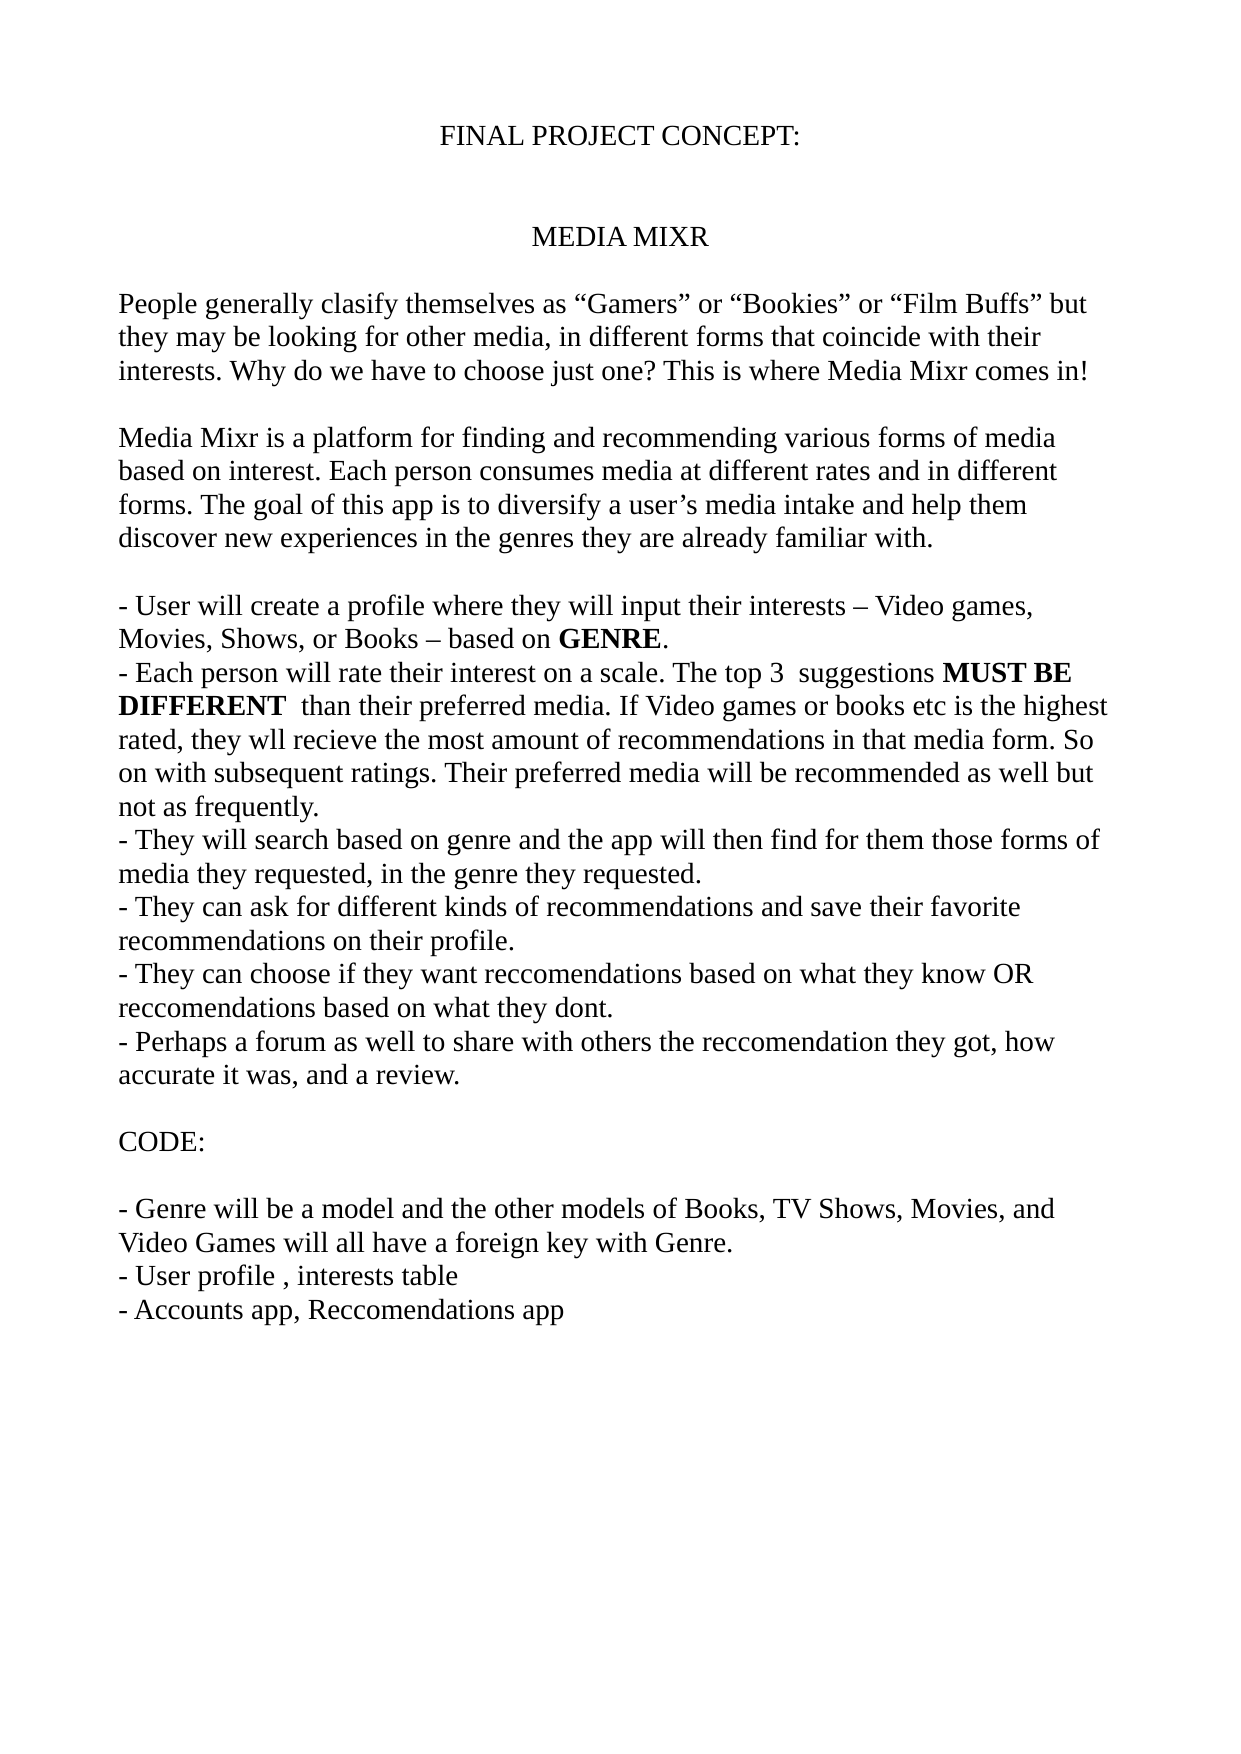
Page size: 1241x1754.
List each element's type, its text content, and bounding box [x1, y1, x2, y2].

text - They can choose if they want reccomendations based on what they know OR reccomendations based on what they dont. [118, 957, 1122, 1024]
text Media Mixr is a platform for finding and recommending various forms of media based on interest. Each person consumes media at different rates and in different forms. The goal of this app is to diversify a user’s media intake and help them discover new experiences in the genres they are already familiar with. [118, 420, 1122, 554]
text - They can ask for different kinds of recommendations and save their favorite recommendations on their profile. [118, 889, 1122, 957]
text FINAL PROJECT CONCEPT: [118, 118, 1122, 152]
text - Accounts app, Reccomendations app [118, 1292, 1122, 1326]
text - Each person will rate their interest on a scale. The top 3 suggestions MUST BE DIFFERENT than their preferred media. If Video games or books etc is the highest rated, they wll recieve the most amount of recommendations in that media form. So on with subsequent ratings. Their preferred media will be recommended as well but not as frequently. [118, 655, 1122, 822]
text People generally clasify themselves as “Gamers” or “Bookies” or “Film Buffs” but they may be looking for other media, in different forms that coincide with their interests. Why do we have to choose just one? This is where Media Mixr comes in! [118, 286, 1122, 386]
text - User profile , interests table [118, 1258, 1122, 1292]
text - User will create a profile where they will input their interests – Video games, Movies, Shows, or Books – based on GENRE. [118, 588, 1122, 655]
text - Genre will be a model and the other models of Books, TV Shows, Movies, and Video Games will all have a foreign key with Genre. [118, 1191, 1122, 1258]
text - They will search based on genre and the app will then find for them those forms of media they requested, in the genre they requested. [118, 822, 1122, 889]
text MEDIA MIXR [118, 219, 1122, 252]
text CODE: [118, 1124, 1122, 1158]
text - Perhaps a forum as well to share with others the reccomendation they got, how accurate it was, and a review. [118, 1024, 1122, 1091]
